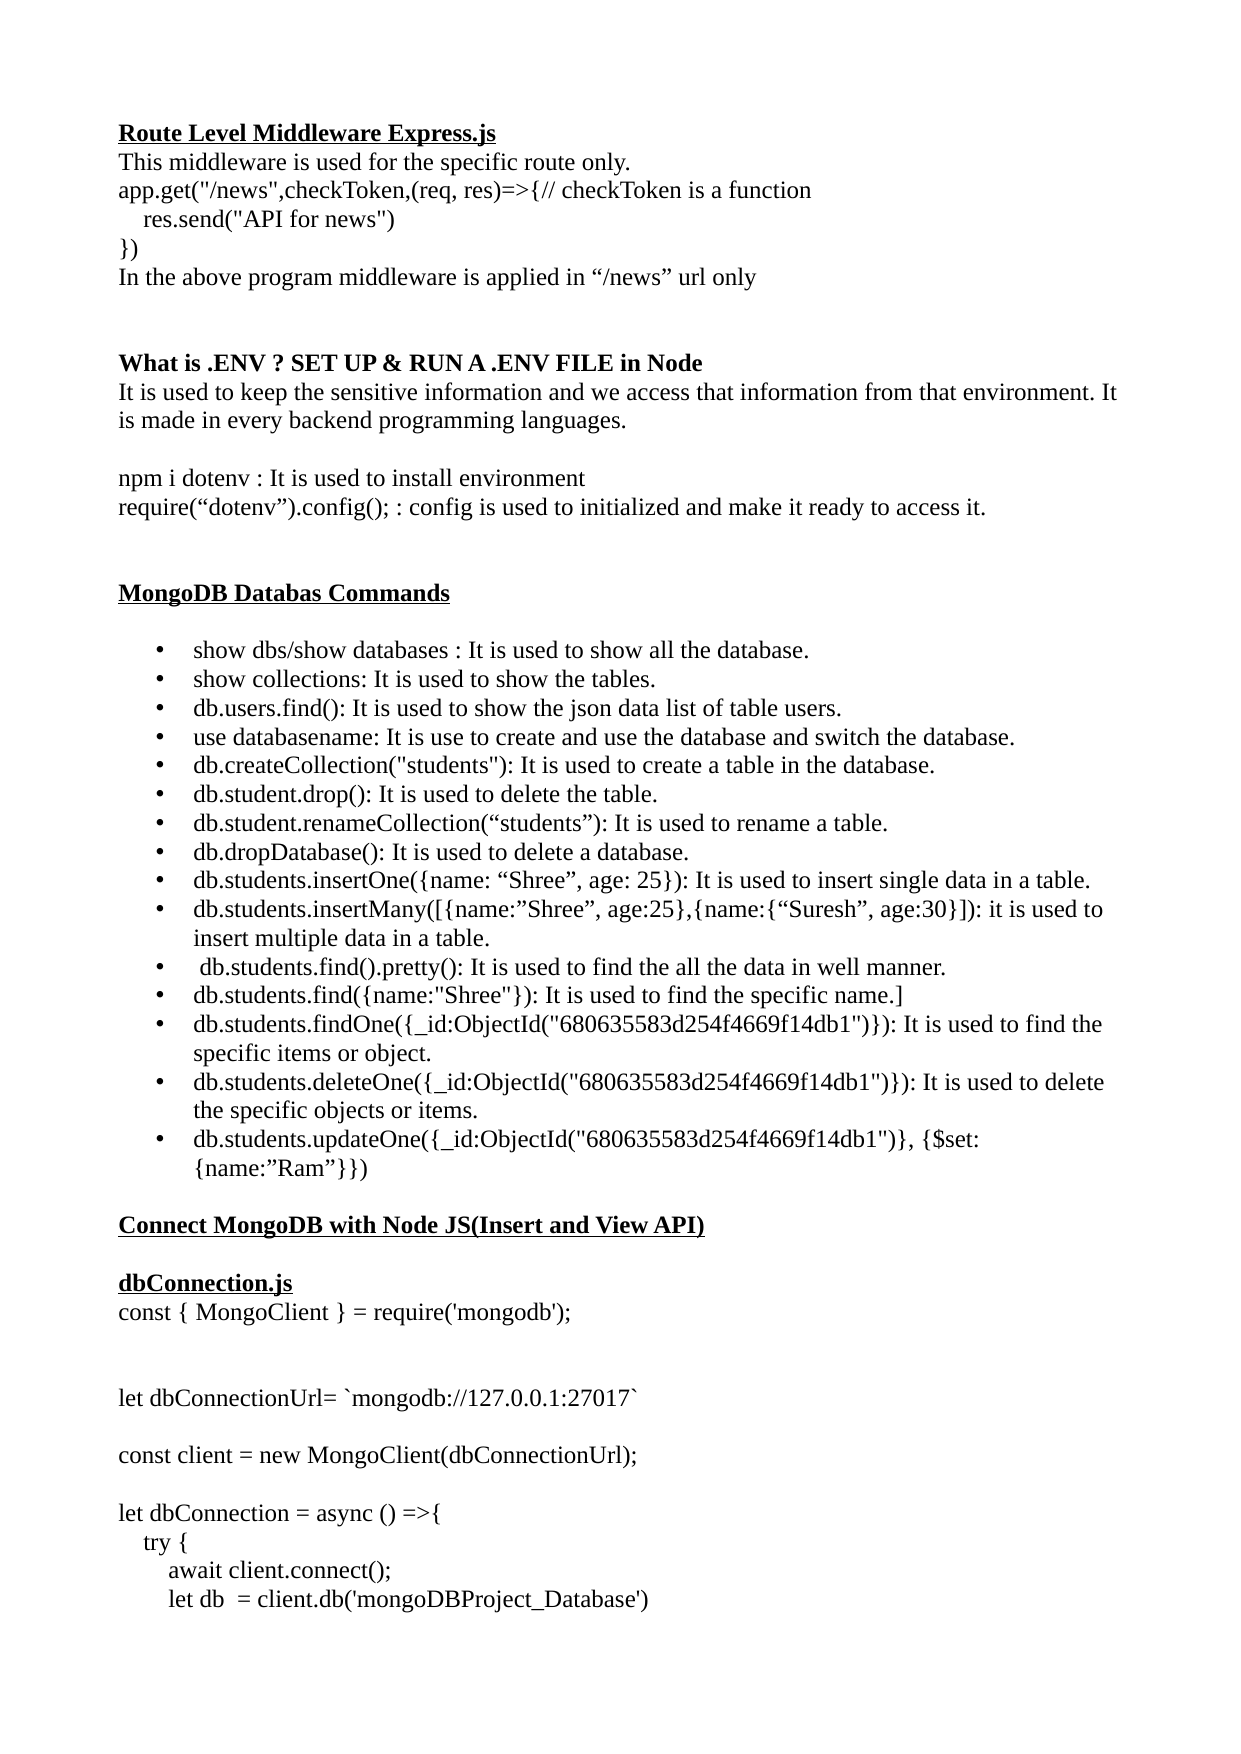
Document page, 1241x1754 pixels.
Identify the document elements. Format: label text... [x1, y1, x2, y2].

text What is .ENV ? SET UP & RUN A .ENV FILE in Node [118, 348, 1122, 377]
list db.students.insertOne({name: “Shree”, age: 25}): It is used to insert single data in a table. [156, 866, 1122, 894]
list use databasename: It is use to create and use the database and switch the database. [156, 722, 1122, 751]
text Route Level Middleware Express.js [118, 118, 1122, 147]
list db.students.findOne({_id:ObjectId("680635583d254f4669f14db1")}): It is used to find the specific items or object. [156, 1009, 1122, 1067]
text Connect MongoDB with Node JS(Insert and View API) [118, 1211, 1122, 1239]
text npm i dotenv : It is used to install environment [118, 463, 1122, 492]
text let dbConnection = async () =>{ [118, 1498, 1122, 1527]
list db.student.renameCollection(“students”): It is used to rename a table. [156, 808, 1122, 837]
text dbConnection.js [118, 1268, 1122, 1297]
text MongoDB Databas Commands [118, 578, 1122, 607]
text app.get("/news",checkToken,(req, res)=>{// checkToken is a function [118, 176, 1122, 204]
text try { [118, 1527, 1122, 1556]
list db.students.find().pretty(): It is used to find the all the data in well manner. [156, 952, 1122, 981]
text This middleware is used for the specific route only. [118, 147, 1122, 176]
text }) [118, 233, 1122, 262]
text let db = client.db('mongoDBProject_Database') [118, 1584, 1122, 1613]
text In the above program middleware is applied in “/news” url only [118, 262, 1122, 291]
text require(“dotenv”).config(); : config is used to initialized and make it ready to access it. [118, 492, 1122, 521]
list show collections: It is used to show the tables. [156, 664, 1122, 693]
text const client = new MongoClient(dbConnectionUrl); [118, 1441, 1122, 1469]
list db.student.drop(): It is used to delete the table. [156, 779, 1122, 808]
list db.students.find({name:"Shree"}): It is used to find the specific name.] [156, 981, 1122, 1009]
text It is used to keep the sensitive information and we access that information from that environment. It is made in every backend programming languages. [118, 377, 1122, 434]
list db.users.find(): It is used to show the json data list of table users. [156, 693, 1122, 722]
text let dbConnectionUrl= `mongodb://127.0.0.1:27017` [118, 1383, 1122, 1412]
text const { MongoClient } = require('mongodb'); [118, 1297, 1122, 1326]
list db.dropDatabase(): It is used to delete a database. [156, 837, 1122, 866]
list db.students.deleteOne({_id:ObjectId("680635583d254f4669f14db1")}): It is used to delete the specific objects or items. [156, 1067, 1122, 1124]
text await client.connect(); [118, 1556, 1122, 1584]
list db.students.updateOne({_id:ObjectId("680635583d254f4669f14db1")}, {$set:{name:”Ram”}}) [156, 1124, 1122, 1182]
text res.send("API for news") [118, 204, 1122, 233]
list db.students.insertMany([{name:”Shree”, age:25},{name:{“Suresh”, age:30}]): it is used to insert multiple data in a table. [156, 894, 1122, 952]
list show dbs/show databases : It is used to show all the database. [156, 636, 1122, 664]
list db.createCollection("students"): It is used to create a table in the database. [156, 751, 1122, 779]
